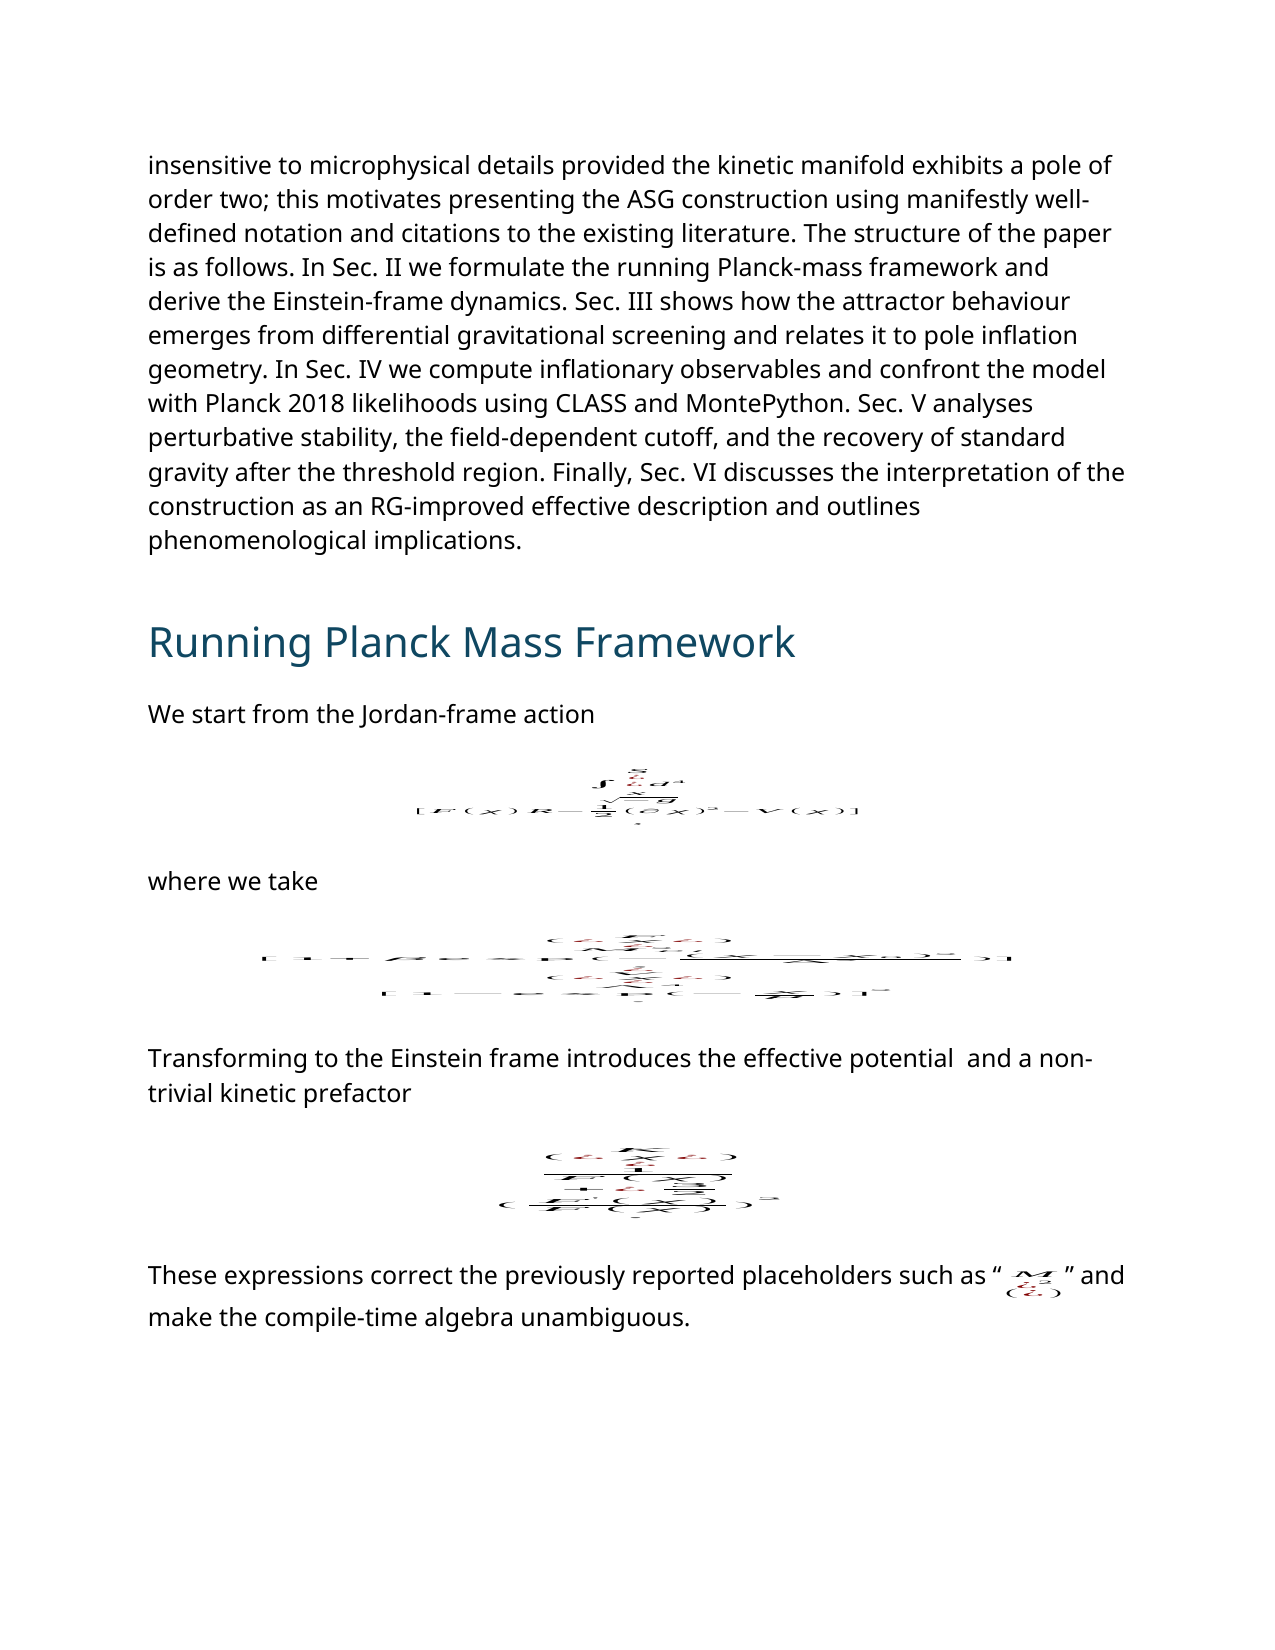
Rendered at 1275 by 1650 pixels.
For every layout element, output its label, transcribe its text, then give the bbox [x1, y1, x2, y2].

text Transforming to the Einstein frame introduces the effective potential and a non-trivial kinetic prefactor [148, 1041, 1127, 1109]
text The physical origin of the inflationary attractor remains unclear: in most constructions it is attributed to a specially shaped scalar potential, while the role of gravitational dynamics is assumed passive. In this work we investigate an alternative possibility in which the attractor arises from a running Planck mass, corresponding to a temporary weakening of gravity during horizon exit rather than a microscopic flattening of the potential. The ASG scenario posits that threshold effects in a heavy sector feed into this running Planck mass, flattening the scalar potential in the Einstein frame and producing a robust prediction for in the vicinity of and , consistent with Planck 2018 TT,TE,EE+lowE+lensing+BAO data . As with -attractors , the attractor behaviour is insensitive to microphysical details provided the kinetic manifold exhibits a pole of order two; this motivates presenting the ASG construction using manifestly well-defined notation and citations to the existing literature. The structure of the paper is as follows. In Sec. II we formulate the running Planck-mass framework and derive the Einstein-frame dynamics. Sec. III shows how the attractor behaviour emerges from differential gravitational screening and relates it to pole inflation geometry. In Sec. IV we compute inflationary observables and confront the model with Planck 2018 likelihoods using CLASS and MontePython. Sec. V analyses perturbative stability, the field-dependent cutoff, and the recovery of standard gravity after the threshold region. Finally, Sec. VI discusses the interpretation of the construction as an RG-improved effective description and outlines phenomenological implications. [148, 148, 1127, 556]
subtitle Running Planck Mass Framework [148, 613, 1127, 669]
text where we take [148, 863, 1127, 897]
text We start from the Jordan-frame action [148, 696, 1127, 731]
text These expressions correct the previously reported placeholders such as “” and make the compile-time algebra unambiguous. [148, 1258, 1127, 1333]
